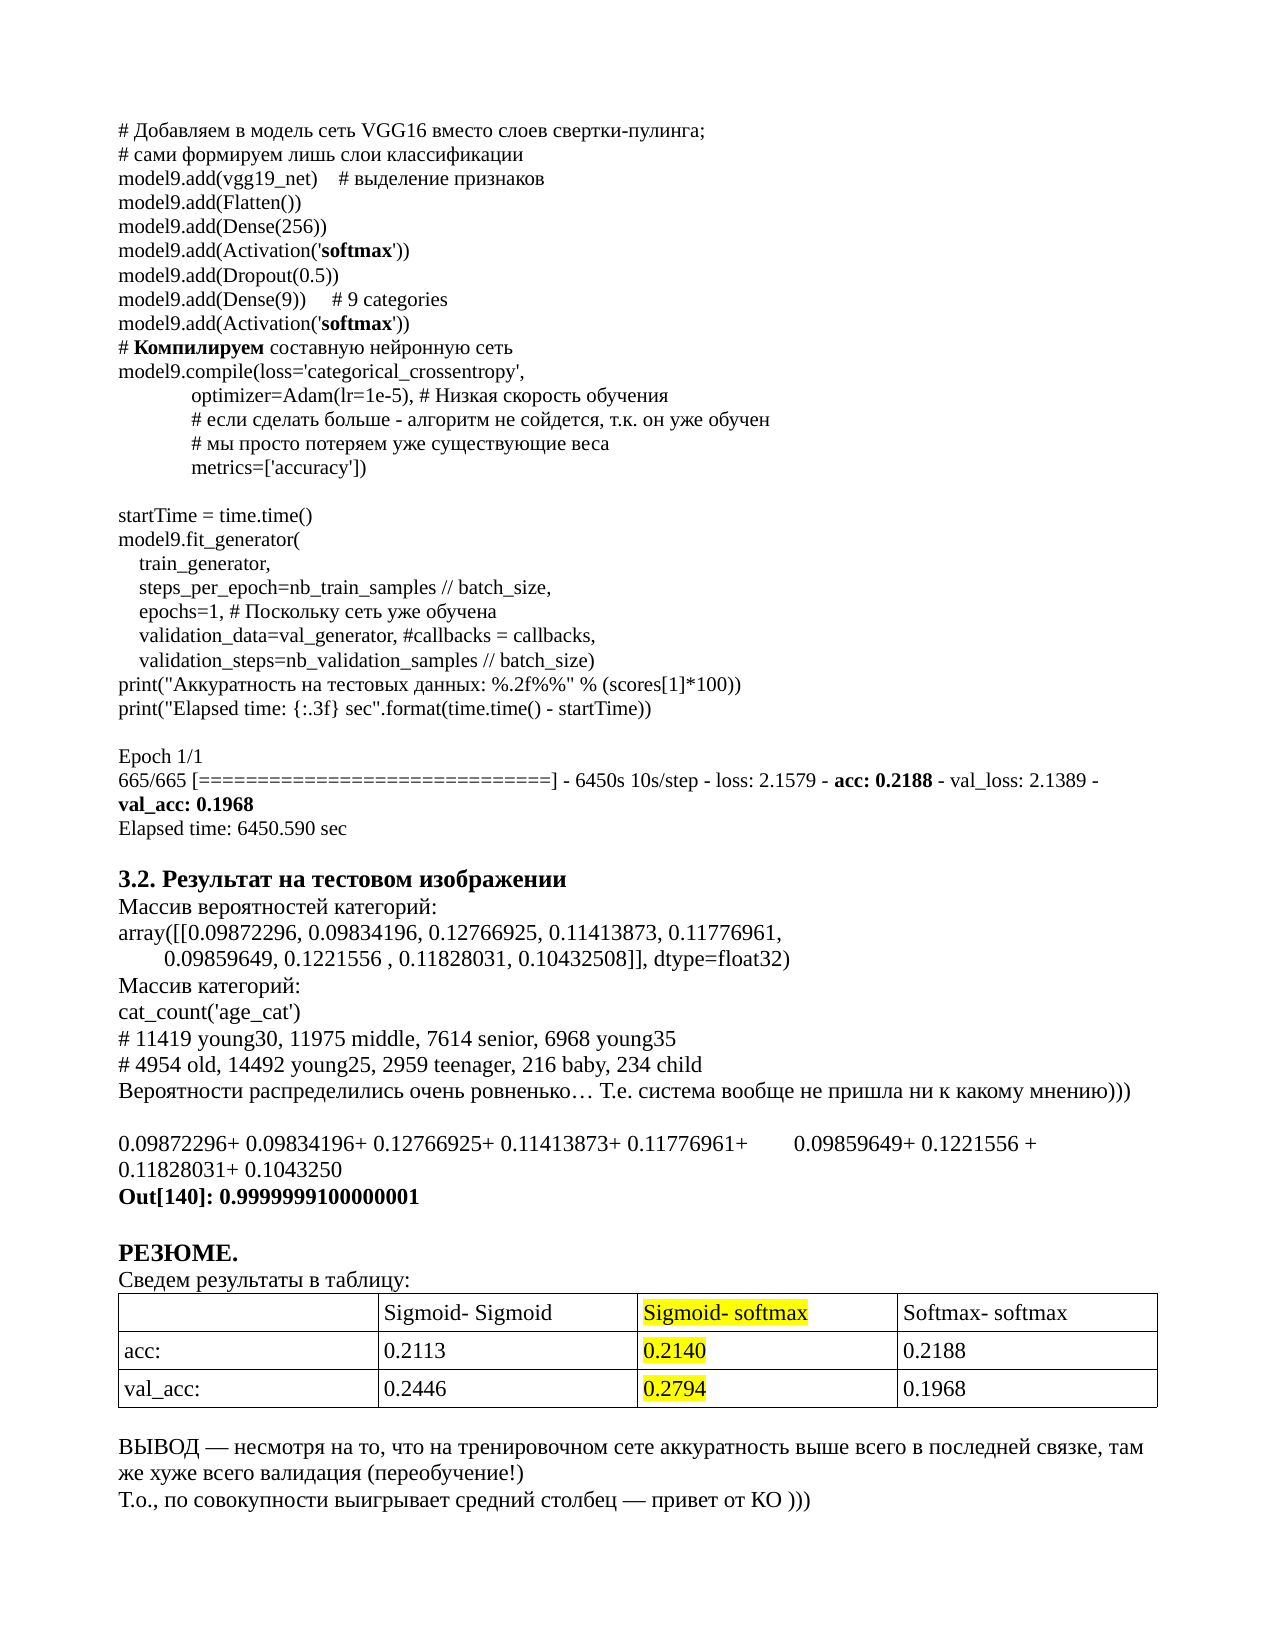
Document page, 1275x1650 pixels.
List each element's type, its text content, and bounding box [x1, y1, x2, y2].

text model9.add(vgg19_net) # выделение признаков [118, 166, 1157, 190]
text model9.compile(loss='categorical_crossentropy', [118, 359, 1157, 383]
text Сведем результаты в таблицу: [118, 1267, 1157, 1293]
text Вероятности распределились очень ровненько… Т.е. система вообще не пришла ни к какому мнению))) [118, 1077, 1157, 1104]
text РЕЗЮМЕ. [118, 1238, 1157, 1267]
text print("Аккуратность на тестовых данных: %.2f%%" % (scores[1]*100)) [118, 672, 1157, 696]
table_cell 0.1968 [898, 1370, 1157, 1407]
text # мы просто потеряем уже существующие веса [118, 431, 1157, 455]
text Epoch 1/1 [118, 744, 1157, 768]
text Массив категорий: [118, 972, 1157, 998]
text print("Elapsed time: {:.3f} sec".format(time.time() - startTime)) [118, 696, 1157, 720]
table_header Sigmoid- Sigmoid [379, 1294, 637, 1331]
table_cell acc: [119, 1332, 378, 1369]
text Массив вероятностей категорий: [118, 893, 1157, 919]
table_header [119, 1294, 378, 1331]
text # Добавляем в модель сеть VGG16 вместо слоев свертки-пулинга; [118, 118, 1157, 142]
text model9.fit_generator( [118, 527, 1157, 551]
table_header Softmax- softmax [898, 1294, 1157, 1331]
table_cell 0.2113 [379, 1332, 637, 1369]
text array([[0.09872296, 0.09834196, 0.12766925, 0.11413873, 0.11776961, [118, 919, 1157, 946]
text optimizer=Adam(lr=1e-5), # Низкая скорость обучения [118, 383, 1157, 407]
table_cell 0.2140 [638, 1332, 897, 1369]
text model9.add(Activation('softmax')) [118, 311, 1157, 335]
text model9.add(Dense(9)) # 9 categories [118, 287, 1157, 311]
text cat_count('age_cat') [118, 998, 1157, 1024]
text metrics=['accuracy']) [118, 455, 1157, 479]
text 0.09859649, 0.1221556 , 0.11828031, 0.10432508]], dtype=float32) [118, 946, 1157, 972]
text # сами формируем лишь слои классификации [118, 142, 1157, 166]
text Out[140]: 0.9999999100000001 [118, 1183, 1157, 1209]
text train_generator, [118, 551, 1157, 575]
text Т.о., по совокупности выигрывает средний столбец — привет от КО ))) [118, 1486, 1157, 1512]
text validation_steps=nb_validation_samples // batch_size) [118, 647, 1157, 672]
text model9.add(Activation('softmax')) [118, 238, 1157, 262]
table_cell val_acc: [119, 1370, 378, 1407]
text steps_per_epoch=nb_train_samples // batch_size, [118, 575, 1157, 599]
text Elapsed time: 6450.590 sec [118, 816, 1157, 840]
text ВЫВОД — несмотря на то, что на тренировочном сете аккуратность выше всего в последней связке, там же хуже всего валидация (переобучение!) [118, 1433, 1157, 1486]
text epochs=1, # Поскольку сеть уже обучена [118, 599, 1157, 623]
table_header Sigmoid- softmax [638, 1294, 897, 1331]
text # 4954 old, 14492 young25, 2959 teenager, 216 baby, 234 child [118, 1051, 1157, 1077]
text validation_data=val_generator, #callbacks = callbacks, [118, 623, 1157, 647]
text startTime = time.time() [118, 503, 1157, 527]
text 665/665 [==============================] - 6450s 10s/step - loss: 2.1579 - acc: 0.2188 - val_loss: 2.1389 - val_acc: 0.1968 [118, 768, 1157, 816]
text # если сделать больше - алгоритм не сойдется, т.к. он уже обучен [118, 407, 1157, 431]
table_cell 0.2188 [898, 1332, 1157, 1369]
table_cell 0.2446 [379, 1370, 637, 1407]
text # Компилируем составную нейронную сеть [118, 335, 1157, 359]
table_cell 0.2794 [638, 1370, 897, 1407]
text model9.add(Dense(256)) [118, 214, 1157, 238]
text model9.add(Flatten()) [118, 190, 1157, 214]
text 3.2. Результат на тестовом изображении [118, 864, 1157, 893]
text model9.add(Dropout(0.5)) [118, 262, 1157, 287]
text 0.09872296+ 0.09834196+ 0.12766925+ 0.11413873+ 0.11776961+ 0.09859649+ 0.1221556 + 0.11828031+ 0.1043250 [118, 1130, 1157, 1183]
text # 11419 young30, 11975 middle, 7614 senior, 6968 young35 [118, 1024, 1157, 1051]
